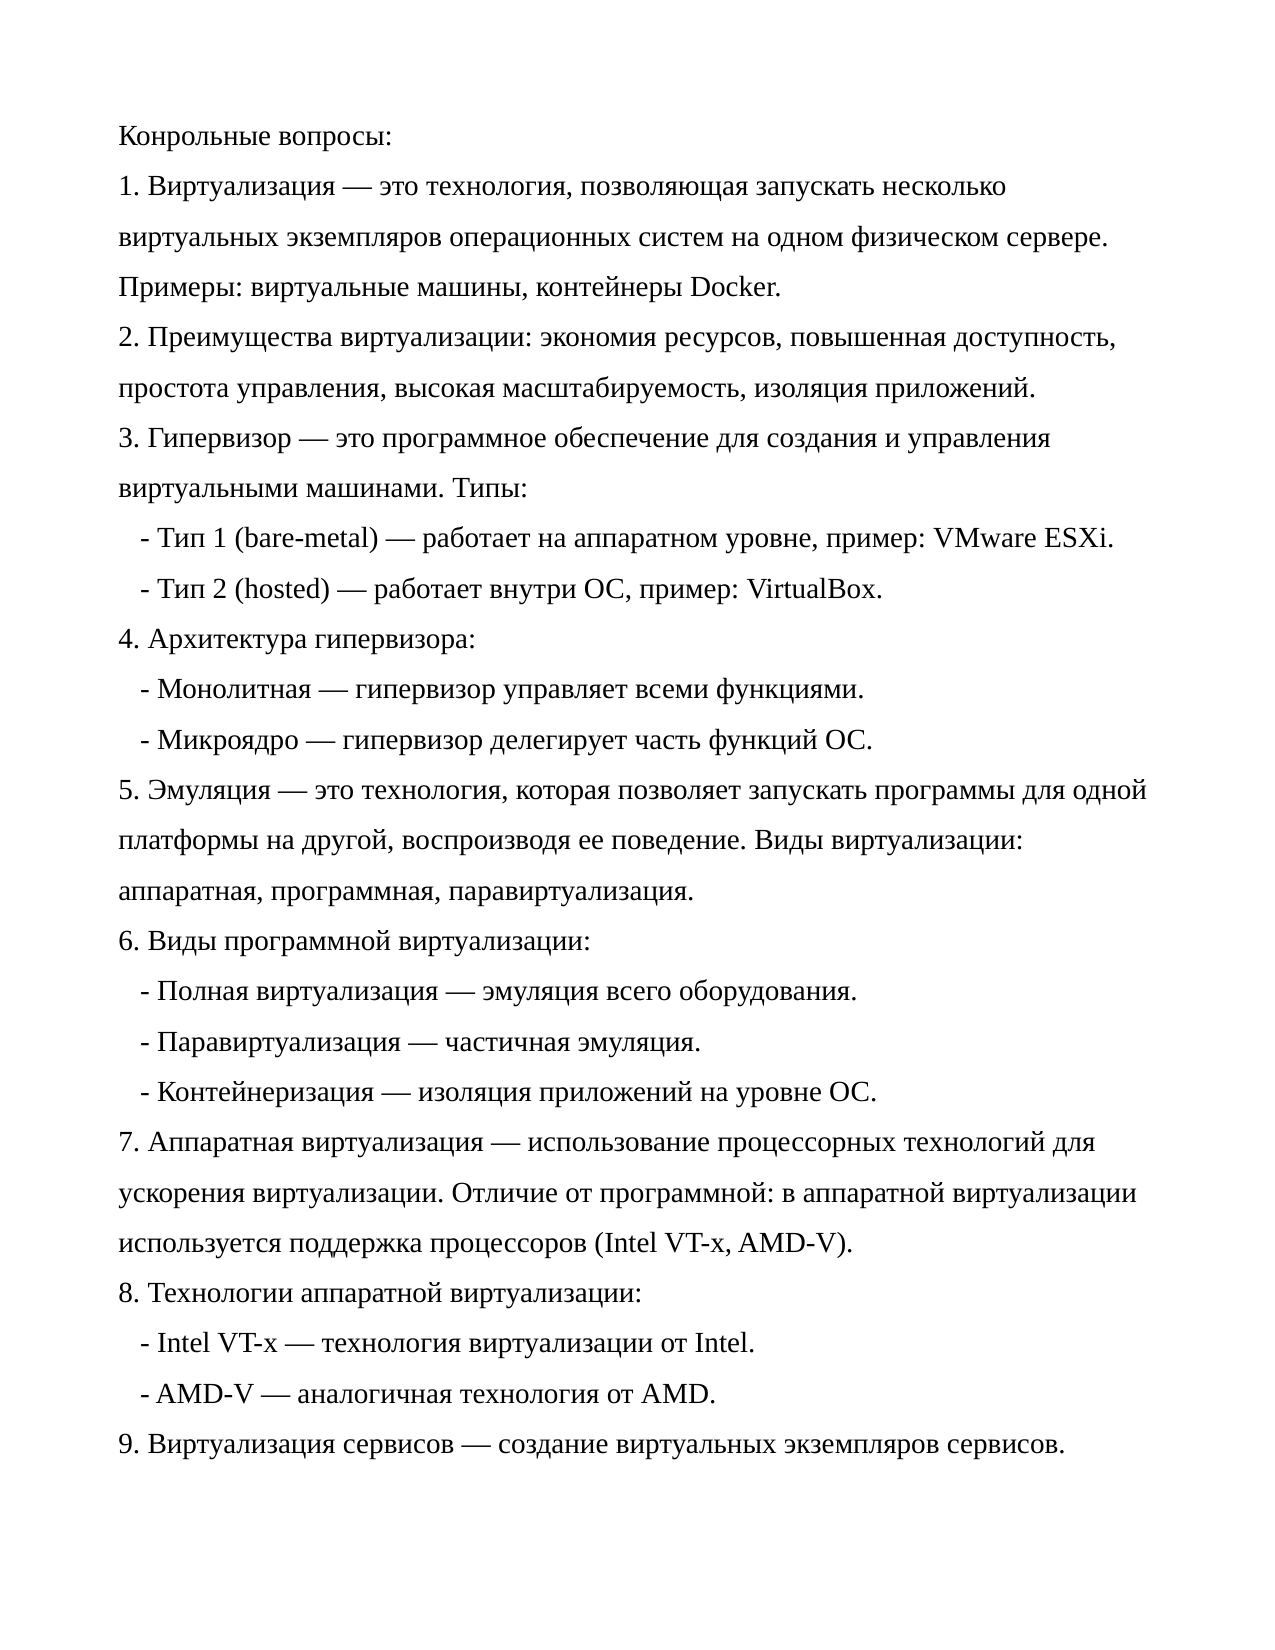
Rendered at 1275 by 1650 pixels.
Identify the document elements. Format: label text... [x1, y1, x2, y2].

text - Тип 1 (bare-metal) — работает на аппаратном уровне, пример: VMware ESXi. [118, 521, 1157, 554]
text - Полная виртуализация — эмуляция всего оборудования. [118, 973, 1157, 1007]
text 7. Аппаратная виртуализация — использование процессорных технологий для ускорения виртуализации. Отличие от программной: в аппаратной виртуализации используется поддержка процессоров (Intel VT-x, AMD-V). [118, 1124, 1157, 1258]
text Конрольные вопросы: 1. Виртуализация — это технология, позволяющая запускать несколько виртуальных экземпляров операционных систем на одном физическом сервере. Примеры: виртуальные машины, контейнеры Docker. [118, 118, 1157, 303]
text - Тип 2 (hosted) — работает внутри ОС, пример: VirtualBox. [118, 571, 1157, 604]
text - Микроядро — гипервизор делегирует часть функций ОС. [118, 722, 1157, 755]
text - Intel VT-x — технология виртуализации от Intel. [118, 1326, 1157, 1359]
text - AMD-V — аналогичная технология от AMD. [118, 1376, 1157, 1409]
text 3. Гипервизор — это программное обеспечение для создания и управления виртуальными машинами. Типы: [118, 420, 1157, 504]
text 9. Виртуализация сервисов — создание виртуальных экземпляров сервисов. [118, 1426, 1157, 1460]
text 5. Эмуляция — это технология, которая позволяет запускать программы для одной платформы на другой, воспроизводя ее поведение. Виды виртуализации: аппаратная, программная, паравиртуализация. [118, 772, 1157, 906]
text - Контейнеризация — изоляция приложений на уровне ОС. [118, 1074, 1157, 1108]
text 8. Технологии аппаратной виртуализации: [118, 1275, 1157, 1309]
text 2. Преимущества виртуализации: экономия ресурсов, повышенная доступность, простота управления, высокая масштабируемость, изоляция приложений. [118, 319, 1157, 403]
text - Монолитная — гипервизор управляет всеми функциями. [118, 672, 1157, 705]
text 4. Архитектура гипервизора: [118, 621, 1157, 655]
text 6. Виды программной виртуализации: [118, 923, 1157, 957]
text - Паравиртуализация — частичная эмуляция. [118, 1024, 1157, 1057]
